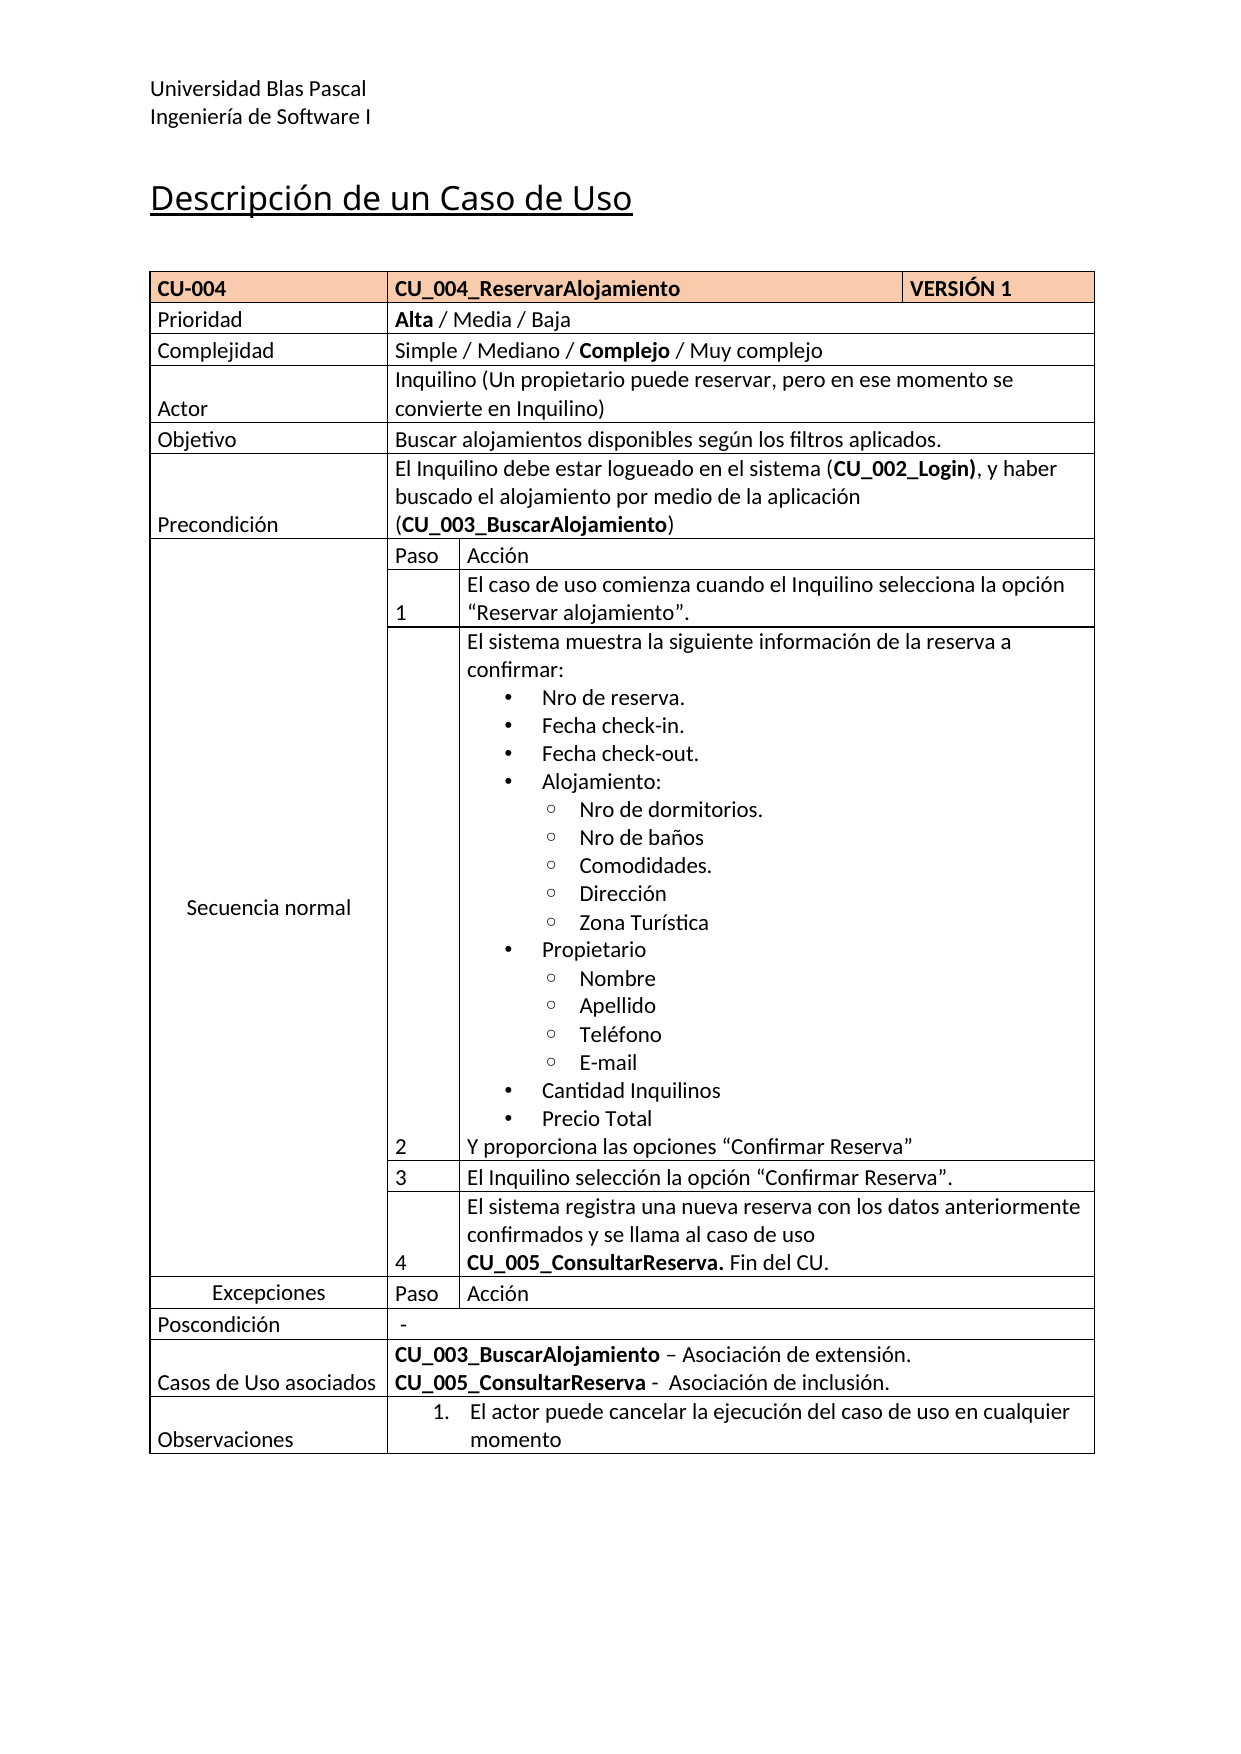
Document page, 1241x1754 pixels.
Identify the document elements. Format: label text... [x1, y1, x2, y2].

table_cell El Inquilino selección la opción “Confirmar Reserva”. [460, 1161, 1094, 1191]
table_cell El sistema muestra la siguiente información de la reserva a confirmar: Nro de reserva. Fecha check-in. Fecha check-out. Alojamiento: Nro de dormitorios. Nro de baños Comodidades. Dirección Zona Turística Propietario Nombre Apellido Teléfono E-mail Cantidad Inquilinos Precio Total Y proporciona las opciones “Confirmar Reserva” [460, 628, 1094, 1160]
table_cell Precondición [151, 454, 387, 538]
table_cell 3 [388, 1161, 459, 1191]
table_cell 4 [388, 1192, 459, 1276]
table_cell El caso de uso comienza cuando el Inquilino selecciona la opción “Reservar alojamiento”. [460, 570, 1094, 626]
table_cell Excepciones [151, 1277, 387, 1307]
table_header CU_004_ReservarAlojamiento [388, 272, 902, 302]
table_cell Complejidad [151, 334, 387, 364]
table_cell CU_003_BuscarAlojamiento – Asociación de extensión. CU_005_ConsultarReserva - Asociación de inclusión. [388, 1340, 1094, 1396]
table_cell Buscar alojamientos disponibles según los filtros aplicados. [388, 423, 1094, 453]
table_cell Actor [151, 366, 387, 422]
table_cell Poscondición [151, 1309, 387, 1339]
table_cell Simple / Mediano / Complejo / Muy complejo [388, 334, 1094, 364]
table_cell 1 [388, 570, 459, 626]
table_cell El actor puede cancelar la ejecución del caso de uso en cualquier momento [388, 1397, 1094, 1453]
table_cell - [388, 1309, 1094, 1339]
table_cell El Inquilino debe estar logueado en el sistema (CU_002_Login), y haber buscado el alojamiento por medio de la aplicación (CU_003_BuscarAlojamiento) [388, 454, 1094, 538]
table_cell Observaciones [151, 1397, 387, 1453]
table_cell 2 [388, 628, 459, 1160]
table_cell Alta / Media / Baja [388, 303, 1094, 333]
table_cell Acción [460, 1277, 1094, 1307]
table_cell Inquilino (Un propietario puede reservar, pero en ese momento se convierte en Inquilino) [388, 366, 1094, 422]
subtitle Descripción de un Caso de Uso [150, 175, 1090, 220]
table_header VERSIÓN 1 [903, 272, 1094, 302]
table_cell Paso [388, 1277, 459, 1307]
table_cell Paso [388, 539, 459, 569]
table_header CU-004 [151, 272, 387, 302]
table_cell Casos de Uso asociados [151, 1340, 387, 1396]
table_cell Objetivo [151, 423, 387, 453]
table_cell Acción [460, 539, 1094, 569]
table_cell El sistema registra una nueva reserva con los datos anteriormente confirmados y se llama al caso de uso CU_005_ConsultarReserva. Fin del CU. [460, 1192, 1094, 1276]
table_cell Secuencia normal [151, 539, 387, 1276]
table_cell Prioridad [151, 303, 387, 333]
